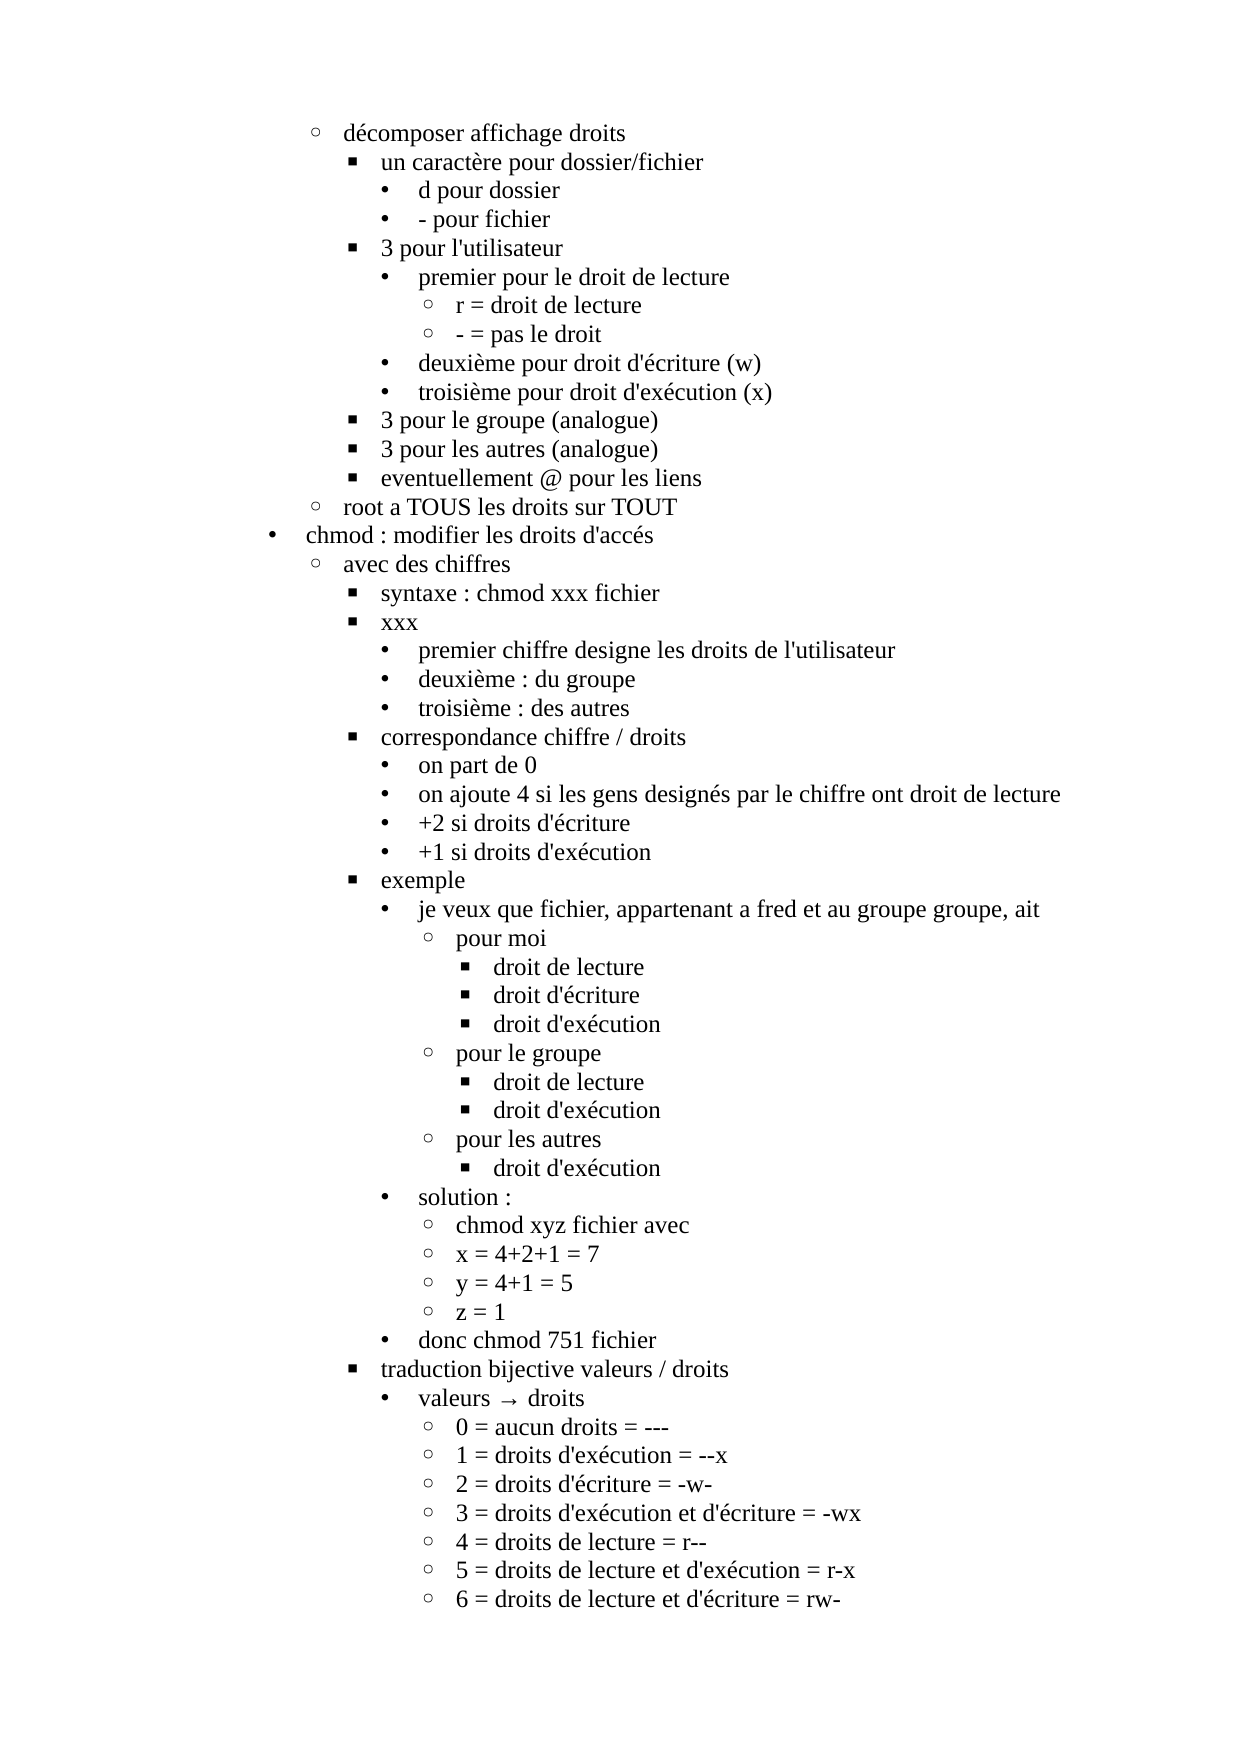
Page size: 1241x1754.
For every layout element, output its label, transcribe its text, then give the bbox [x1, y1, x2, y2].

list 3 = droits d'exécution et d'écriture = -wx [418, 1498, 1122, 1527]
list chmod xyz fichier avec [418, 1211, 1122, 1239]
list correspondance chiffre / droits [343, 722, 1122, 751]
list pour le groupe [418, 1038, 1122, 1067]
list - = pas le droit [418, 319, 1122, 348]
list solution : [381, 1182, 1122, 1211]
list 3 pour les autres (analogue) [343, 434, 1122, 463]
list +2 si droits d'écriture [381, 808, 1122, 837]
list root a TOUS les droits sur TOUT [306, 492, 1122, 521]
list 5 = droits de lecture et d'exécution = r-x [418, 1556, 1122, 1584]
list 3 pour le groupe (analogue) [343, 406, 1122, 434]
list droit d'exécution [456, 1009, 1122, 1038]
list eventuellement @ pour les liens [343, 463, 1122, 492]
list droit d'écriture [456, 981, 1122, 1009]
list décomposer affichage droits [306, 118, 1122, 147]
list deuxième pour droit d'écriture (w) [381, 348, 1122, 377]
list droit d'exécution [456, 1153, 1122, 1182]
list 4 = droits de lecture = r-- [418, 1527, 1122, 1556]
list y = 4+1 = 5 [418, 1268, 1122, 1297]
list un caractère pour dossier/fichier [343, 147, 1122, 176]
list je veux que fichier, appartenant a fred et au groupe groupe, ait [381, 894, 1122, 923]
list x = 4+2+1 = 7 [418, 1239, 1122, 1268]
list deuxième : du groupe [381, 664, 1122, 693]
list premier chiffre designe les droits de l'utilisateur [381, 636, 1122, 664]
list premier pour le droit de lecture [381, 262, 1122, 291]
list on ajoute 4 si les gens designés par le chiffre ont droit de lecture [381, 779, 1122, 808]
list d pour dossier [381, 176, 1122, 204]
list 0 = aucun droits = --- [418, 1412, 1122, 1441]
list avec des chiffres [306, 549, 1122, 578]
list donc chmod 751 fichier [381, 1326, 1122, 1354]
list traduction bijective valeurs / droits [343, 1354, 1122, 1383]
list z = 1 [418, 1297, 1122, 1326]
list xxx [343, 607, 1122, 636]
list 6 = droits de lecture et d'écriture = rw- [418, 1584, 1122, 1613]
list 3 pour l'utilisateur [343, 233, 1122, 262]
list troisième : des autres [381, 693, 1122, 722]
list 1 = droits d'exécution = --x [418, 1441, 1122, 1469]
list troisième pour droit d'exécution (x) [381, 377, 1122, 406]
list on part de 0 [381, 751, 1122, 779]
list valeurs → droits [381, 1383, 1122, 1412]
list droit d'exécution [456, 1096, 1122, 1124]
list pour les autres [418, 1124, 1122, 1153]
list - pour fichier [381, 204, 1122, 233]
list 2 = droits d'écriture = -w- [418, 1469, 1122, 1498]
list +1 si droits d'exécution [381, 837, 1122, 866]
list droit de lecture [456, 1067, 1122, 1096]
list exemple [343, 866, 1122, 894]
list pour moi [418, 923, 1122, 952]
list syntaxe : chmod xxx fichier [343, 578, 1122, 607]
list droit de lecture [456, 952, 1122, 981]
list chmod : modifier les droits d'accés [268, 521, 1122, 549]
list r = droit de lecture [418, 291, 1122, 319]
